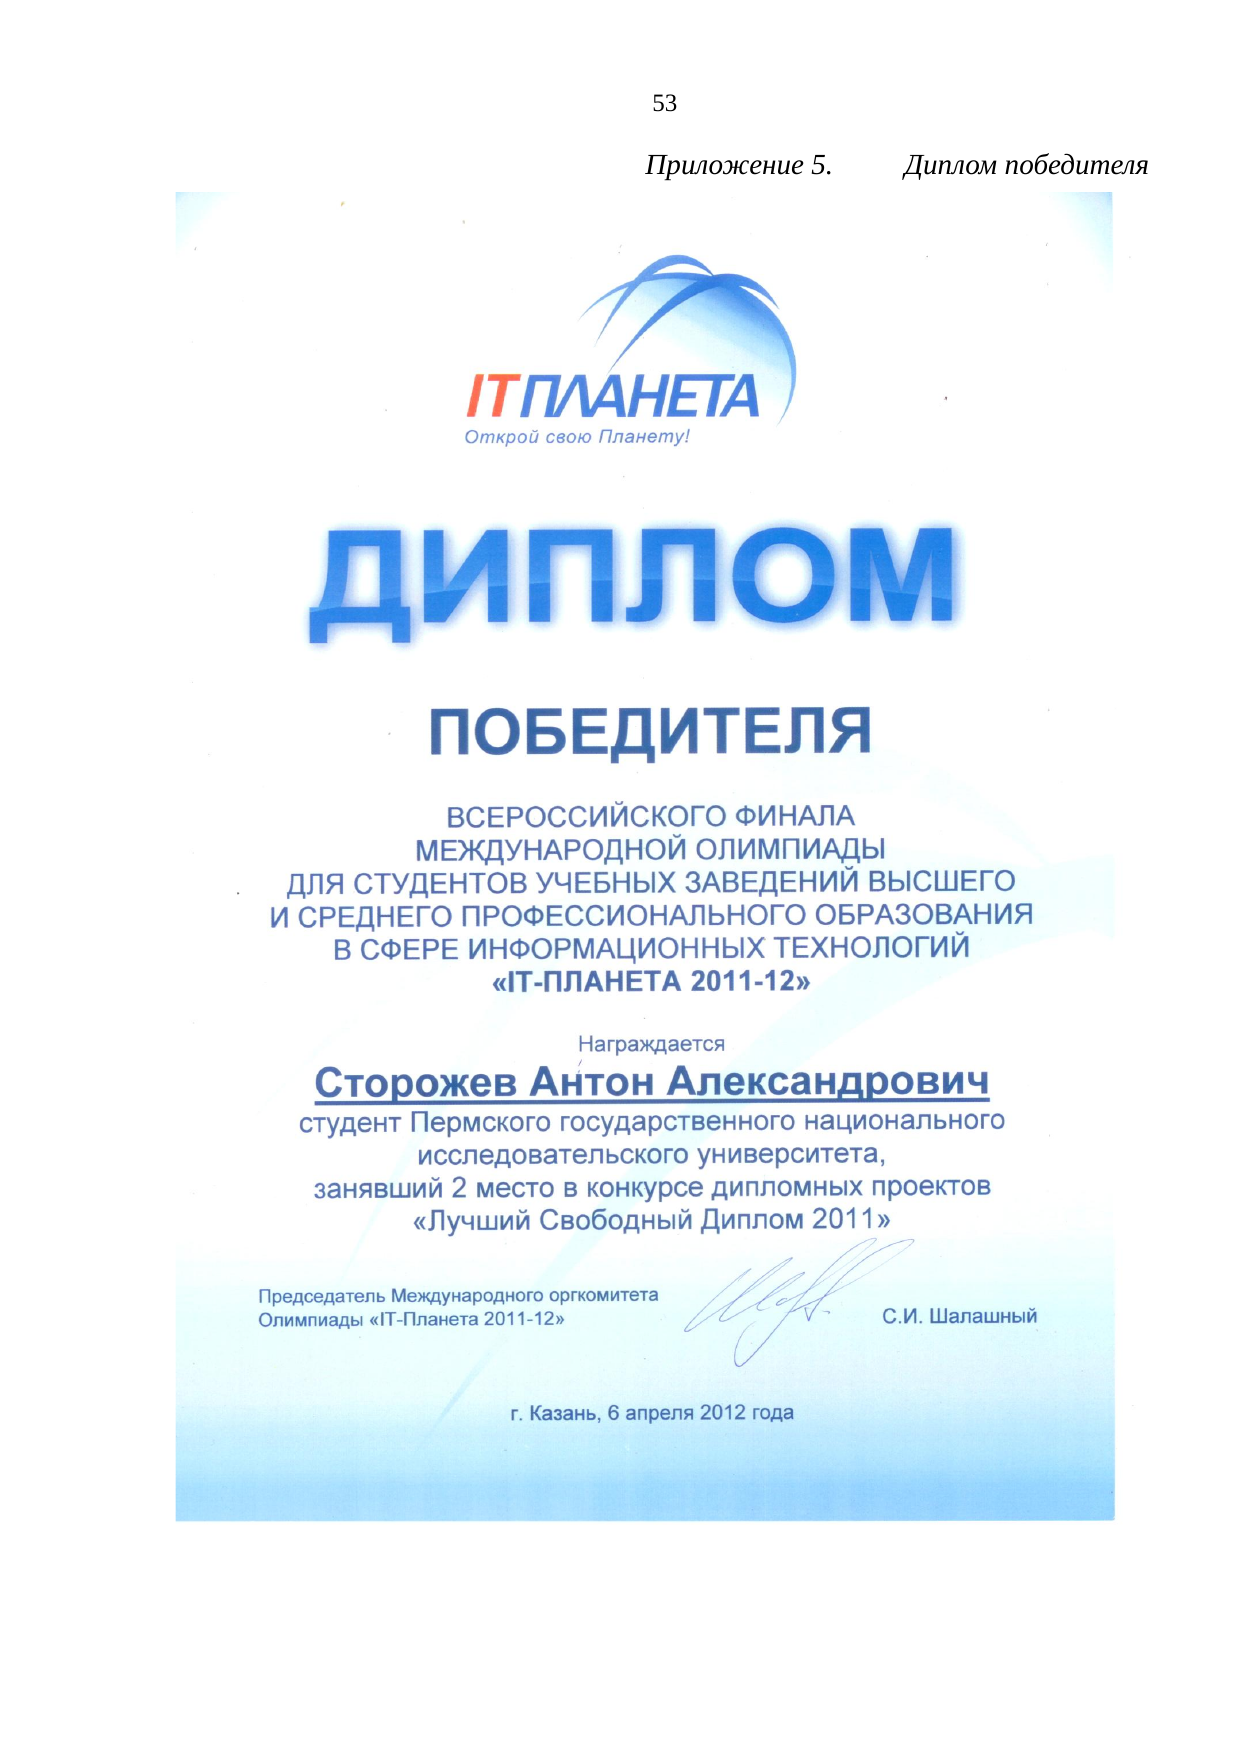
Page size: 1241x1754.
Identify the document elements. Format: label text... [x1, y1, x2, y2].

subtitle Диплом победителя [215, 147, 1152, 180]
picture [175, 192, 1152, 1538]
